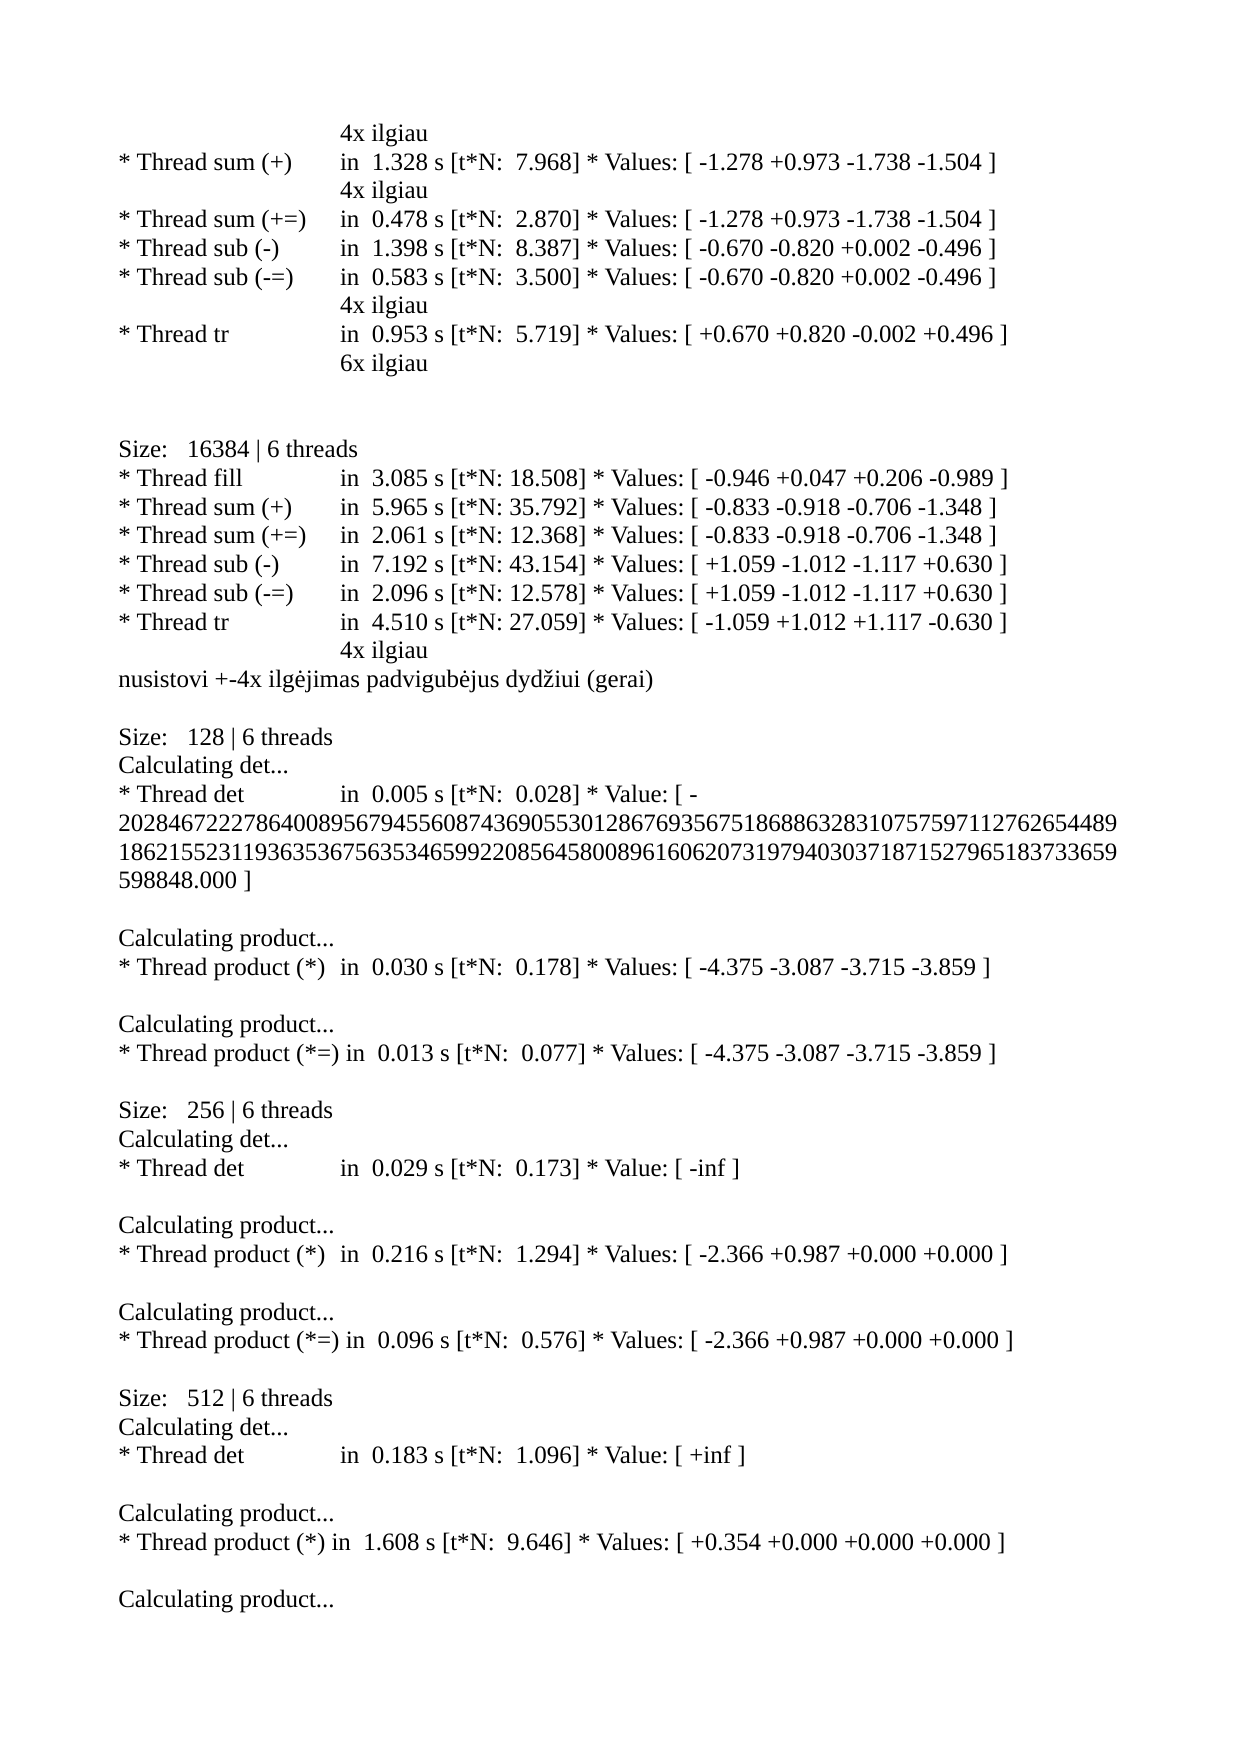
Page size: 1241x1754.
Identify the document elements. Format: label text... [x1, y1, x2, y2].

text * Thread product (*) in 0.030 s [t*N: 0.178] * Values: [ -4.375 -3.087 -3.715 -3.859 ] [118, 952, 1122, 981]
text Calculating product... [118, 1584, 1122, 1613]
text 4x ilgiau [118, 176, 1122, 204]
text * Thread sum (+) in 1.328 s [t*N: 7.968] * Values: [ -1.278 +0.973 -1.738 -1.504 ] [118, 147, 1122, 176]
text Calculating det... [118, 1124, 1122, 1153]
text * Thread product (*) in 0.216 s [t*N: 1.294] * Values: [ -2.366 +0.987 +0.000 +0.000 ] [118, 1239, 1122, 1268]
text * Thread sub (-) in 1.398 s [t*N: 8.387] * Values: [ -0.670 -0.820 +0.002 -0.496 ] [118, 233, 1122, 262]
text 4x ilgiau [118, 291, 1122, 319]
text 4x ilgiau [118, 118, 1122, 147]
text Size: 256 | 6 threads [118, 1096, 1122, 1124]
text * Thread sum (+) in 5.965 s [t*N: 35.792] * Values: [ -0.833 -0.918 -0.706 -1.348 ] [118, 492, 1122, 521]
text Calculating product... [118, 1211, 1122, 1239]
text Calculating product... [118, 1498, 1122, 1527]
text * Thread det in 0.183 s [t*N: 1.096] * Value: [ +inf ] [118, 1441, 1122, 1469]
text * Thread fill in 3.085 s [t*N: 18.508] * Values: [ -0.946 +0.047 +0.206 -0.989 ] [118, 463, 1122, 492]
text * Thread sub (-=) in 0.583 s [t*N: 3.500] * Values: [ -0.670 -0.820 +0.002 -0.496 ] [118, 262, 1122, 291]
text 4x ilgiau [118, 636, 1122, 664]
text nusistovi +-4x ilgėjimas padvigubėjus dydžiui (gerai) [118, 664, 1122, 693]
text Calculating product... [118, 1297, 1122, 1326]
text * Thread sub (-) in 7.192 s [t*N: 43.154] * Values: [ +1.059 -1.012 -1.117 +0.630 ] [118, 549, 1122, 578]
text * Thread tr in 0.953 s [t*N: 5.719] * Values: [ +0.670 +0.820 -0.002 +0.496 ] [118, 319, 1122, 348]
text Calculating product... [118, 923, 1122, 952]
text * Thread sum (+=) in 2.061 s [t*N: 12.368] * Values: [ -0.833 -0.918 -0.706 -1.348 ] [118, 521, 1122, 549]
text Calculating det... [118, 1412, 1122, 1441]
text Calculating product... [118, 1009, 1122, 1038]
text * Thread product (*=) in 0.013 s [t*N: 0.077] * Values: [ -4.375 -3.087 -3.715 -3.859 ] [118, 1038, 1122, 1067]
text * Thread sub (-=) in 2.096 s [t*N: 12.578] * Values: [ +1.059 -1.012 -1.117 +0.630 ] [118, 578, 1122, 607]
text Size: 512 | 6 threads [118, 1383, 1122, 1412]
text * Thread tr in 4.510 s [t*N: 27.059] * Values: [ -1.059 +1.012 +1.117 -0.630 ] [118, 607, 1122, 636]
text * Thread det in 0.029 s [t*N: 0.173] * Value: [ -inf ] [118, 1153, 1122, 1182]
text * Thread det in 0.005 s [t*N: 0.028] * Value: [ -2028467222786400895679455608743690553012867693567518688632831075759711276265448918621552311936353675635346599220856458008961606207319794030371871527965183733659598848.000 ] [118, 779, 1122, 894]
text * Thread product (*) in 1.608 s [t*N: 9.646] * Values: [ +0.354 +0.000 +0.000 +0.000 ] [118, 1527, 1122, 1556]
text Calculating det... [118, 751, 1122, 779]
text * Thread product (*=) in 0.096 s [t*N: 0.576] * Values: [ -2.366 +0.987 +0.000 +0.000 ] [118, 1326, 1122, 1354]
text Size: 16384 | 6 threads [118, 434, 1122, 463]
text 6x ilgiau [118, 348, 1122, 377]
text Size: 128 | 6 threads [118, 722, 1122, 751]
text * Thread sum (+=) in 0.478 s [t*N: 2.870] * Values: [ -1.278 +0.973 -1.738 -1.504 ] [118, 204, 1122, 233]
